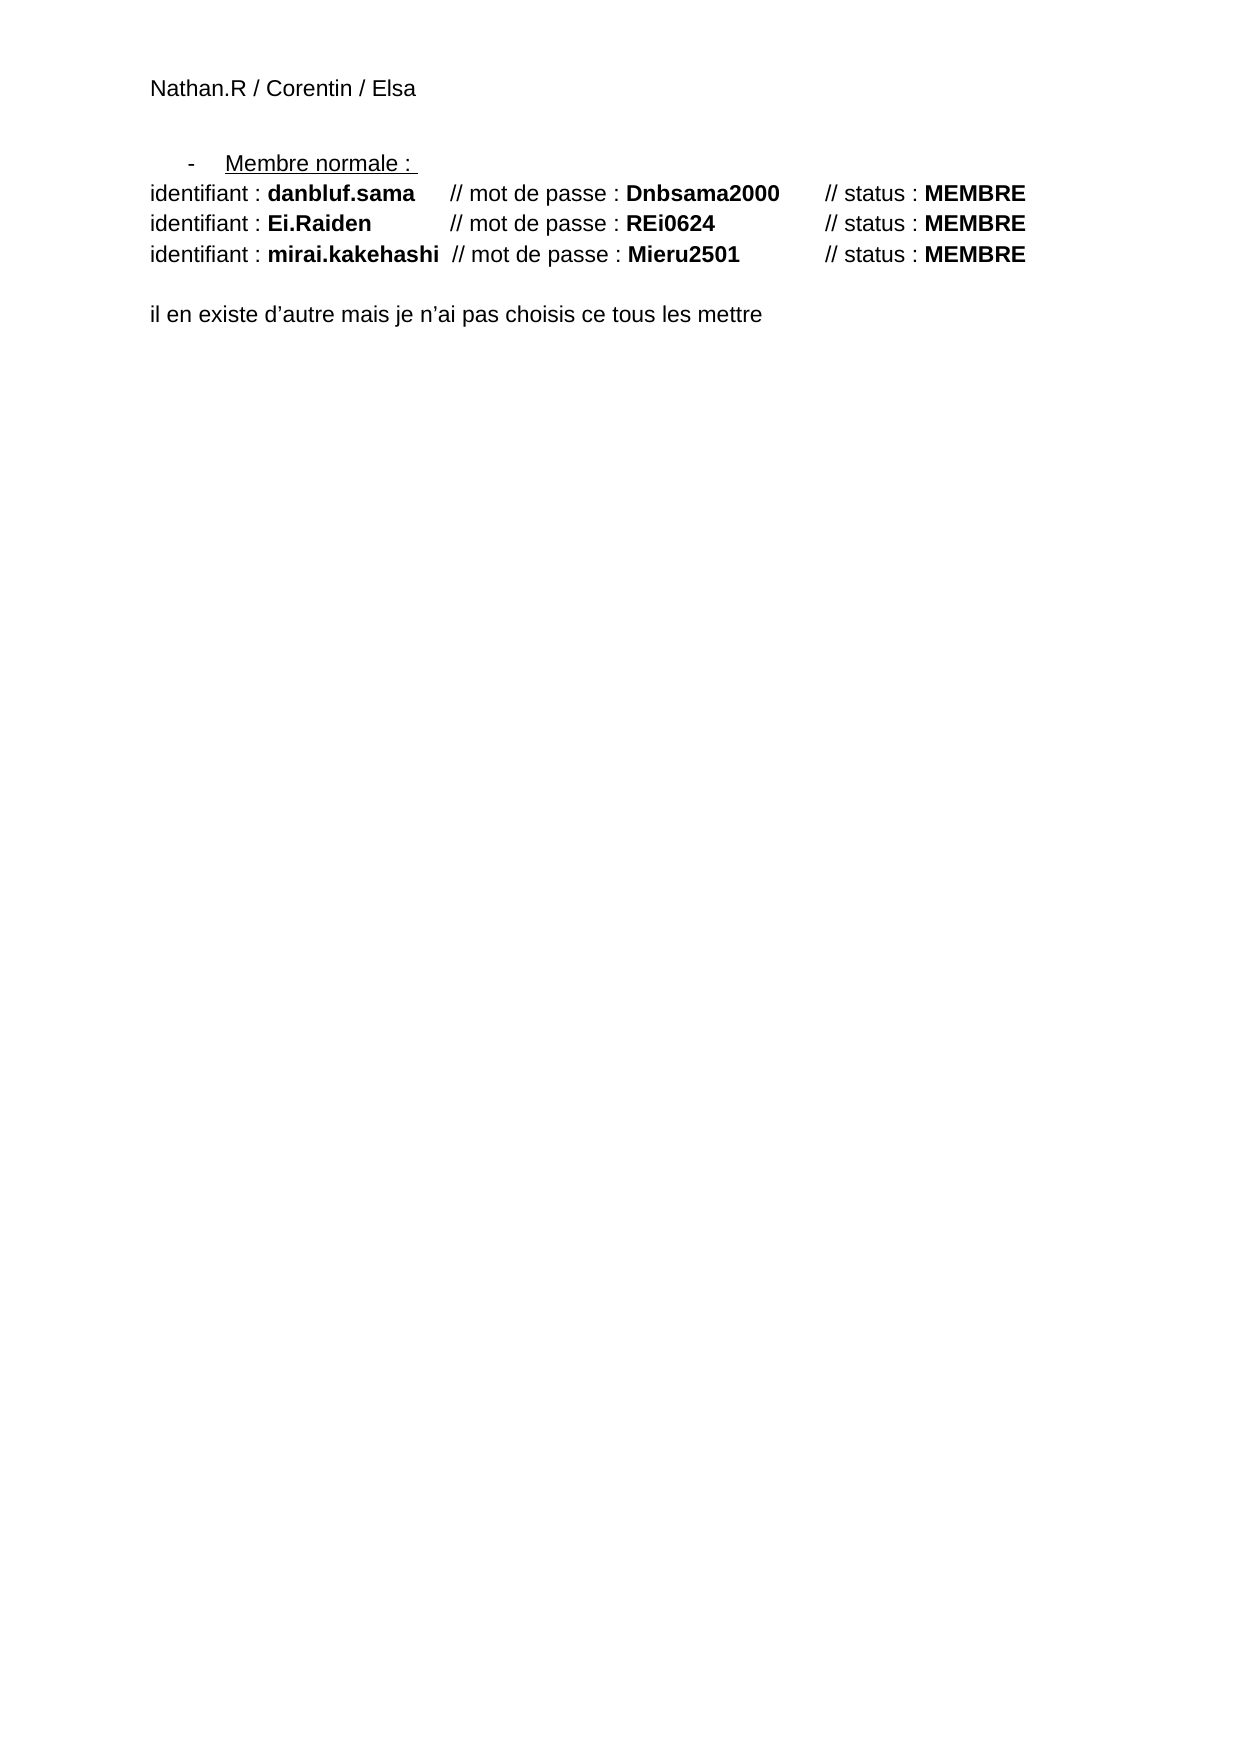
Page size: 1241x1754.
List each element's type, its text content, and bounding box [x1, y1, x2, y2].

text il en existe d’autre mais je n’ai pas choisis ce tous les mettre [150, 301, 1090, 327]
list Membre normale : [187, 150, 1090, 176]
text identifiant : Ei.Raiden // mot de passe : REi0624 // status : MEMBRE [150, 210, 1090, 237]
text identifiant : danbluf.sama // mot de passe : Dnbsama2000 // status : MEMBRE [150, 180, 1090, 207]
text identifiant : mirai.kakehashi // mot de passe : Mieru2501 // status : MEMBRE [150, 241, 1090, 267]
